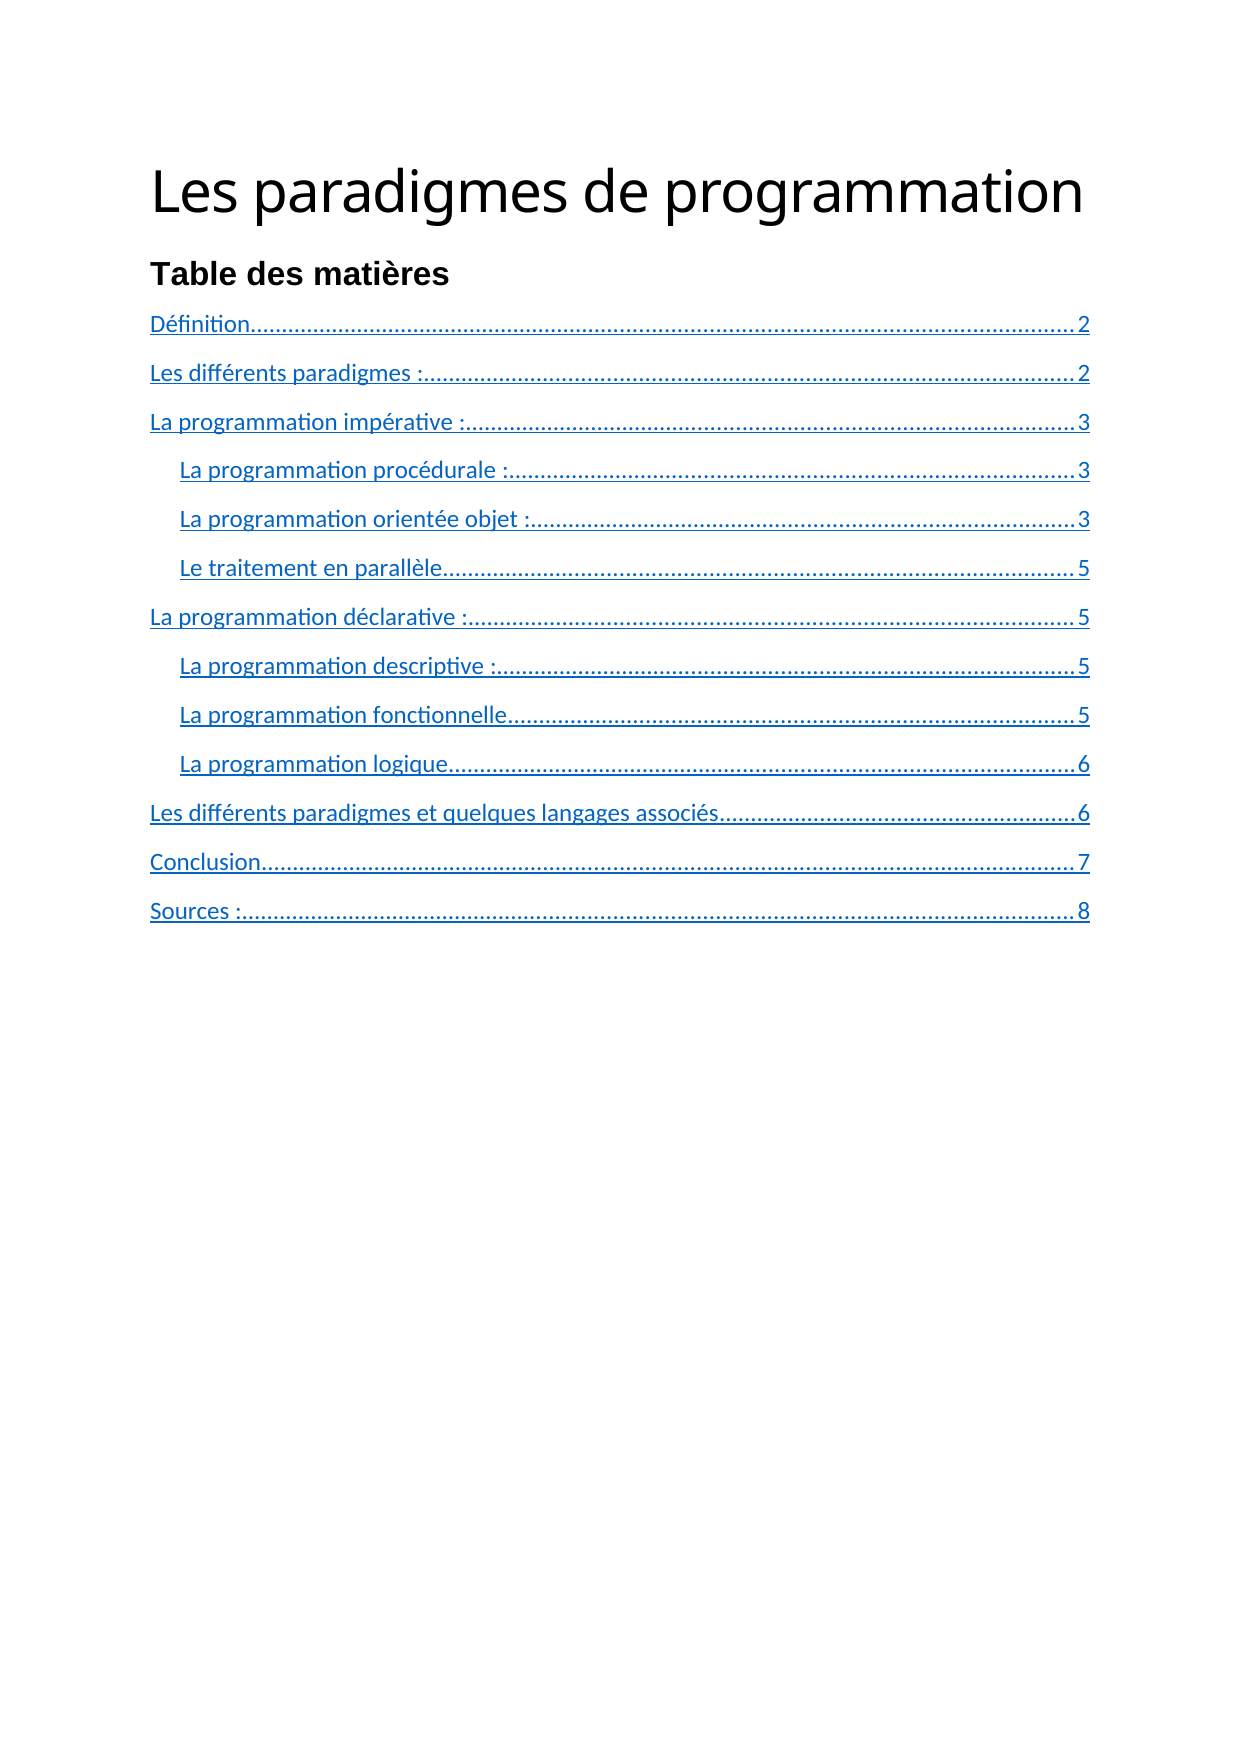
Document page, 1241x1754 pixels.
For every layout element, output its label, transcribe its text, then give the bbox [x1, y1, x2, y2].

text Les différents paradigmes : 2 [150, 357, 1090, 383]
text Sources : 8 [150, 895, 1090, 921]
text La programmation procédurale : 3 [179, 454, 1090, 481]
text Les différents paradigmes et quelques langages associés 6 [150, 797, 1090, 823]
text Conclusion 7 [150, 846, 1090, 872]
text Les paradigmes de programmation [150, 150, 1090, 229]
text [179, 677, 1090, 681]
text La programmation fonctionnelle 5 [179, 699, 1090, 725]
text La programmation orientée objet : 3 [179, 503, 1090, 530]
text Le traitement en parallèle 5 [179, 552, 1090, 579]
text La programmation impérative : 3 [150, 406, 1090, 432]
text Définition 2 [150, 308, 1090, 334]
text La programmation déclarative : 5 [150, 601, 1090, 628]
text La programmation logique 6 [179, 748, 1090, 774]
text [179, 775, 1090, 779]
text [179, 726, 1090, 730]
subtitle Table des matières [150, 254, 1090, 293]
text La programmation descriptive : 5 [179, 650, 1090, 676]
